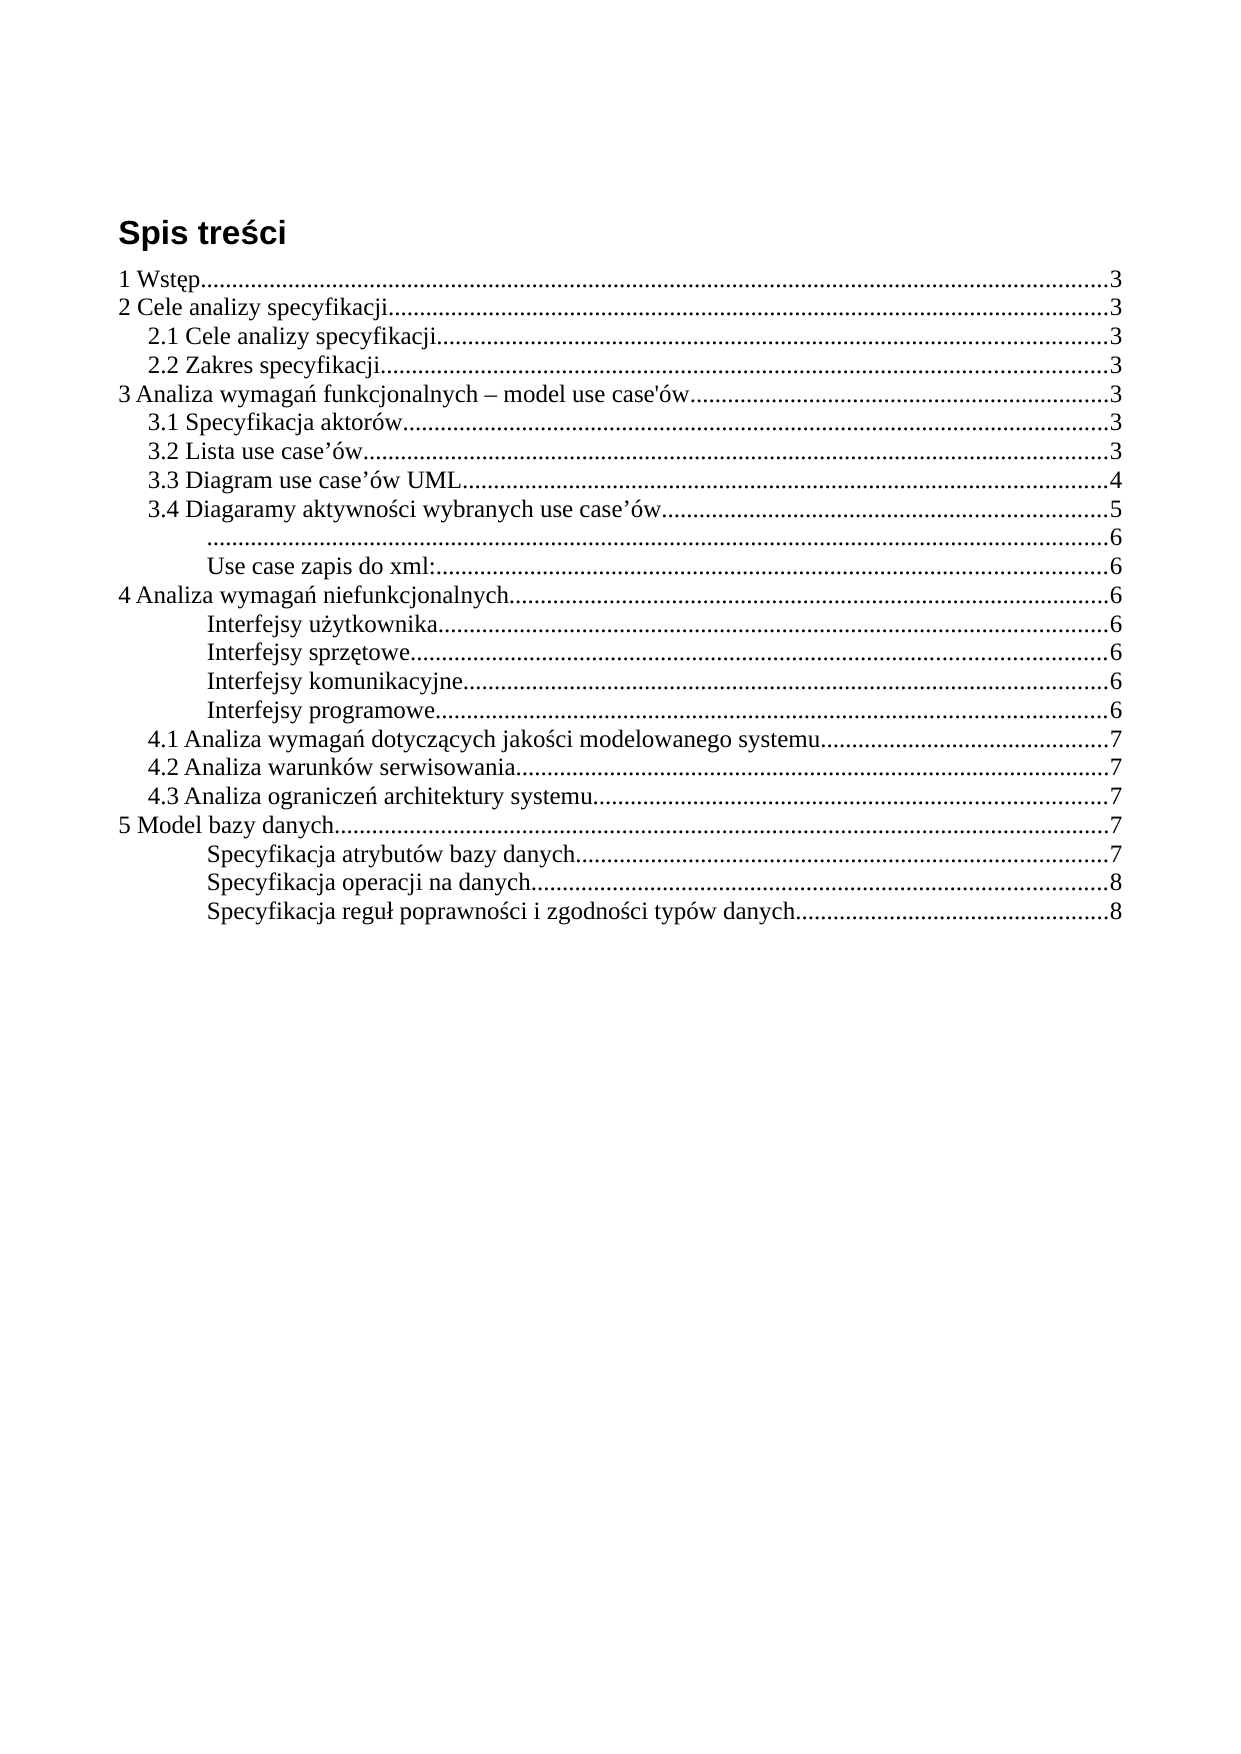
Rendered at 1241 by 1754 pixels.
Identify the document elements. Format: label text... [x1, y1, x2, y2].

text Specyfikacja atrybutów bazy danych 7 [207, 839, 1122, 867]
text 1 Wstęp 3 [118, 264, 1122, 292]
text 3.1 Specyfikacja aktorów 3 [148, 407, 1122, 436]
text Specyfikacja operacji na danych 8 [207, 867, 1122, 896]
text 3.4 Diagaramy aktywności wybranych use case’ów 5 [148, 494, 1122, 522]
text Interfejsy użytkownika 6 [207, 609, 1122, 637]
text 2 Cele analizy specyfikacji 3 [118, 292, 1122, 321]
text 3.3 Diagram use case’ów UML 4 [148, 465, 1122, 494]
text 3.2 Lista use case’ów 3 [148, 436, 1122, 465]
text Specyfikacja reguł poprawności i zgodności typów danych 8 [207, 896, 1122, 925]
text Interfejsy sprzętowe 6 [207, 637, 1122, 666]
subtitle Spis treści [118, 213, 1122, 251]
text 6 [207, 522, 1122, 551]
text 4 Analiza wymagań niefunkcjonalnych 6 [118, 580, 1122, 609]
text 3 Analiza wymagań funkcjonalnych – model use case'ów 3 [118, 379, 1122, 407]
text 5 Model bazy danych 7 [118, 810, 1122, 839]
text 4.2 Analiza warunków serwisowania 7 [148, 752, 1122, 781]
text Interfejsy komunikacyjne 6 [207, 666, 1122, 695]
text 4.1 Analiza wymagań dotyczących jakości modelowanego systemu 7 [148, 724, 1122, 752]
text Interfejsy programowe 6 [207, 695, 1122, 724]
text 2.2 Zakres specyfikacji 3 [148, 350, 1122, 379]
text 2.1 Cele analizy specyfikacji 3 [148, 321, 1122, 350]
text Use case zapis do xml: 6 [207, 551, 1122, 580]
text 4.3 Analiza ograniczeń architektury systemu 7 [148, 781, 1122, 810]
